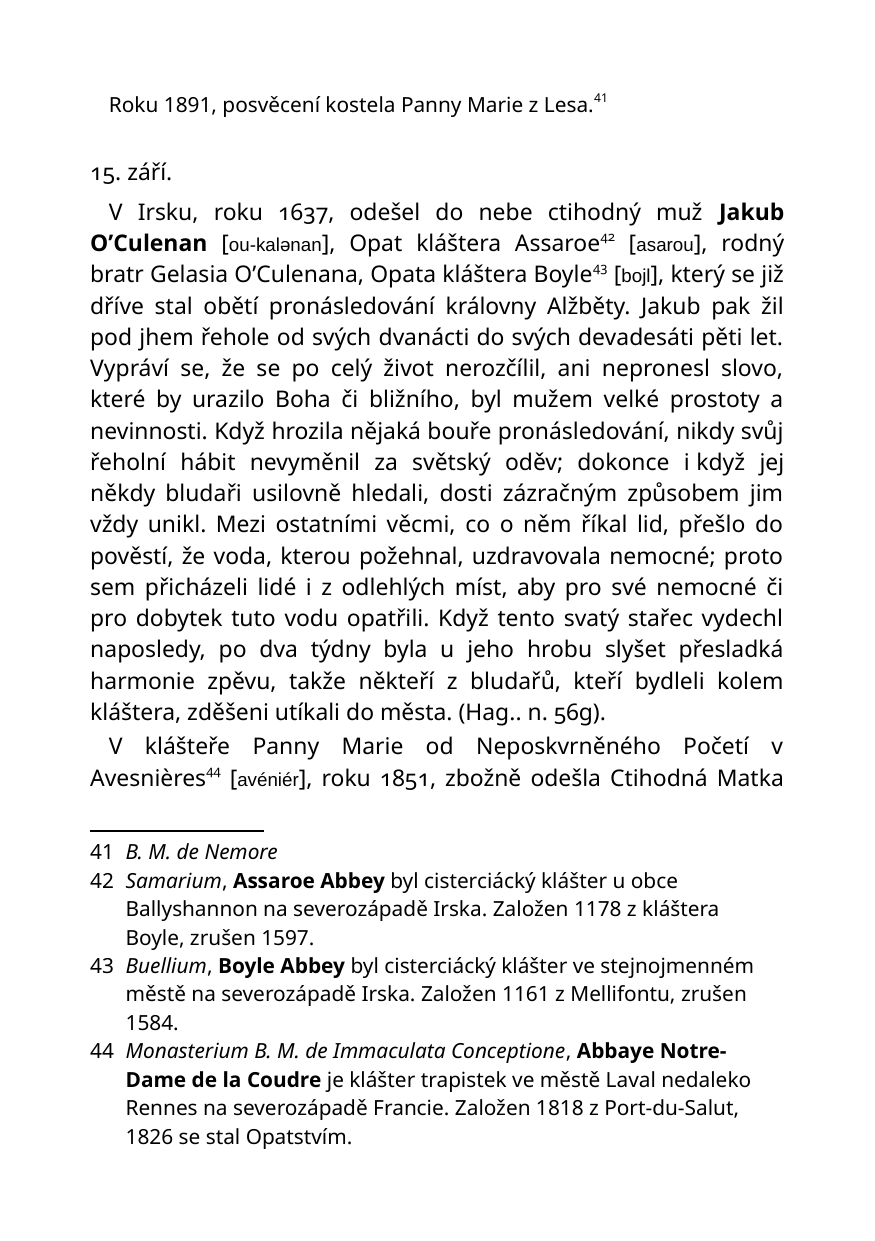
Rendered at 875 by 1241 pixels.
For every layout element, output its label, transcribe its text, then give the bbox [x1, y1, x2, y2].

text Samarium, Assaroe Abbey byl cisterciácký klášter u obce Ballyshannon na severozápadě Irska. Založen 1178 z kláštera Boyle, zrušen 1597. [90, 866, 784, 951]
text Monasterium B. M. de Immaculata Conceptione, Abbaye Notre-Dame de la Coudre je klášter trapistek ve městě Laval nedaleko Rennes na severozápadě Francie. Založen 1818 z Port-du-Salut, 1826 se stal Opatstvím. [90, 1036, 784, 1150]
text B. M. de Nemore [90, 837, 784, 866]
text 15. září. [90, 156, 784, 187]
text Roku 1891, posvěcení kostela Panny Marie z Lesa. [90, 90, 784, 118]
text V klášteře Panny Marie od Neposkvrněného Početí v Avesnières [avéniér], roku 1851, zbožně odešla Ctihodná Matka [90, 730, 784, 793]
text Buellium, Boyle Abbey byl cisterciácký klášter ve stejnojmenném městě na severozápadě Irska. Založen 1161 z Mellifontu, zrušen 1584. [90, 951, 784, 1036]
text V Irsku, roku 1637, odešel do nebe ctihodný muž Jakub O’Culenan [ou-kalənan], Opat kláštera Assaroe [asarou], rodný bratr Gelasia O’Culenana, Opata kláštera Boyle [bojl], který se již dříve stal obětí pronásledování královny Alžběty. Jakub pak žil pod jhem řehole od svých dvanácti do svých devadesáti pěti let. Vypráví se, že se po celý život nerozčílil, ani nepronesl slovo, které by urazilo Boha či bližního, byl mužem velké prostoty a nevinnosti. Když hrozila nějaká bouře pronásledování, nikdy svůj řeholní hábit nevyměnil za světský oděv; dokonce i když jej někdy bludaři usilovně hledali, dosti zázračným způsobem jim vždy unikl. Mezi ostatními věcmi, co o něm říkal lid, přešlo do pověstí, že voda, kterou požehnal, uzdravovala nemocné; proto sem přicházeli lidé i z odlehlých míst, aby pro své nemocné či pro dobytek tuto vodu opatřili. Když tento svatý stařec vydechl naposledy, po dva týdny byla u jeho hrobu slyšet přesladká harmonie zpěvu, takže někteří z bludařů, kteří bydleli kolem kláštera, zděšeni utíkali do města. (Hag.. n. 56g). [90, 196, 784, 727]
